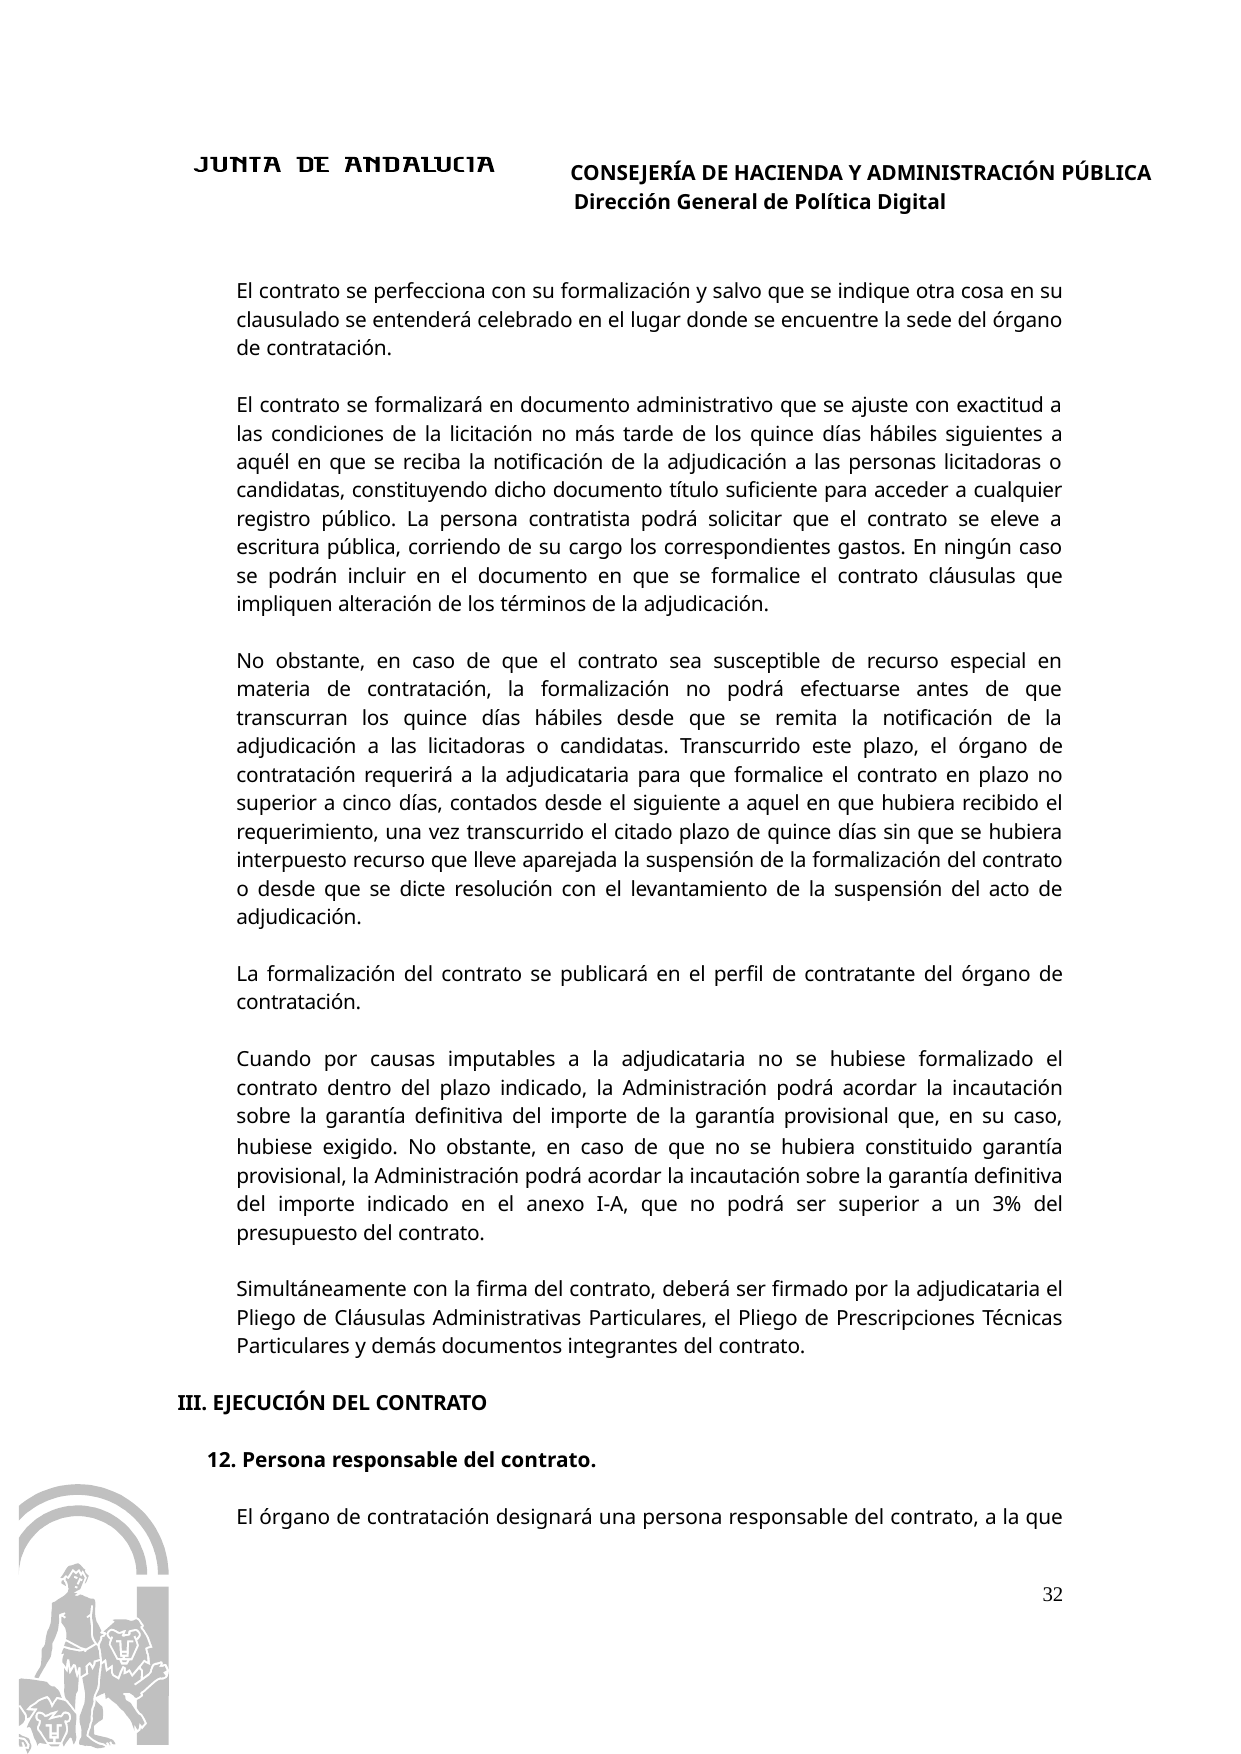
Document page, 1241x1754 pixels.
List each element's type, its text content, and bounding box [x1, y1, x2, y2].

text La formalización del contrato se publicará en el perfil de contratante del órgano de contratación. [236, 959, 1063, 1016]
text El contrato se formalizará en documento administrativo que se ajuste con exactitud a las condiciones de la licitación no más tarde de los quince días hábiles siguientes a aquél en que se reciba la notificación de la adjudicación a las personas licitadoras o candidatas, constituyendo dicho documento título suficiente para acceder a cualquier registro público. La persona contratista podrá solicitar que el contrato se eleve a escritura pública, corriendo de su cargo los correspondientes gastos. En ningún caso se podrán incluir en el documento en que se formalice el contrato cláusulas que impliquen alteración de los términos de la adjudicación. [236, 390, 1063, 618]
text 12. Persona responsable del contrato. [207, 1445, 1063, 1474]
text Simultáneamente con la firma del contrato, deberá ser firmado por la adjudicataria el Pliego de Cláusulas Administrativas Particulares, el Pliego de Prescripciones Técnicas Particulares y demás documentos integrantes del contrato. [236, 1274, 1063, 1360]
text Cuando por causas imputables a la adjudicataria no se hubiese formalizado el contrato dentro del plazo indicado, la Administración podrá acordar la incautación sobre la garantía definitiva del importe de la garantía provisional que, en su caso, hubiese exigido. No obstante, en caso de que no se hubiera constituido garantía provisional, la Administración podrá acordar la incautación sobre la garantía definitiva del importe indicado en el anexo I-A, que no podrá ser superior a un 3% del presupuesto del contrato. [236, 1044, 1063, 1246]
text III. EJECUCIÓN DEL CONTRATO [177, 1388, 1063, 1417]
text El órgano de contratación designará una persona responsable del contrato, a la que [236, 1502, 1063, 1531]
text El contrato se perfecciona con su formalización y salvo que se indique otra cosa en su clausulado se entenderá celebrado en el lugar donde se encuentre la sede del órgano de contratación. [236, 276, 1063, 362]
text No obstante, en caso de que el contrato sea susceptible de recurso especial en materia de contratación, la formalización no podrá efectuarse antes de que transcurran los quince días hábiles desde que se remita la notificación de la adjudicación a las licitadoras o candidatas. Transcurrido este plazo, el órgano de contratación requerirá a la adjudicataria para que formalice el contrato en plazo no superior a cinco días, contados desde el siguiente a aquel en que hubiera recibido el requerimiento, una vez transcurrido el citado plazo de quince días sin que se hubiera interpuesto recurso que lleve aparejada la suspensión de la formalización del contrato o desde que se dicte resolución con el levantamiento de la suspensión del acto de adjudicación. [236, 646, 1063, 931]
